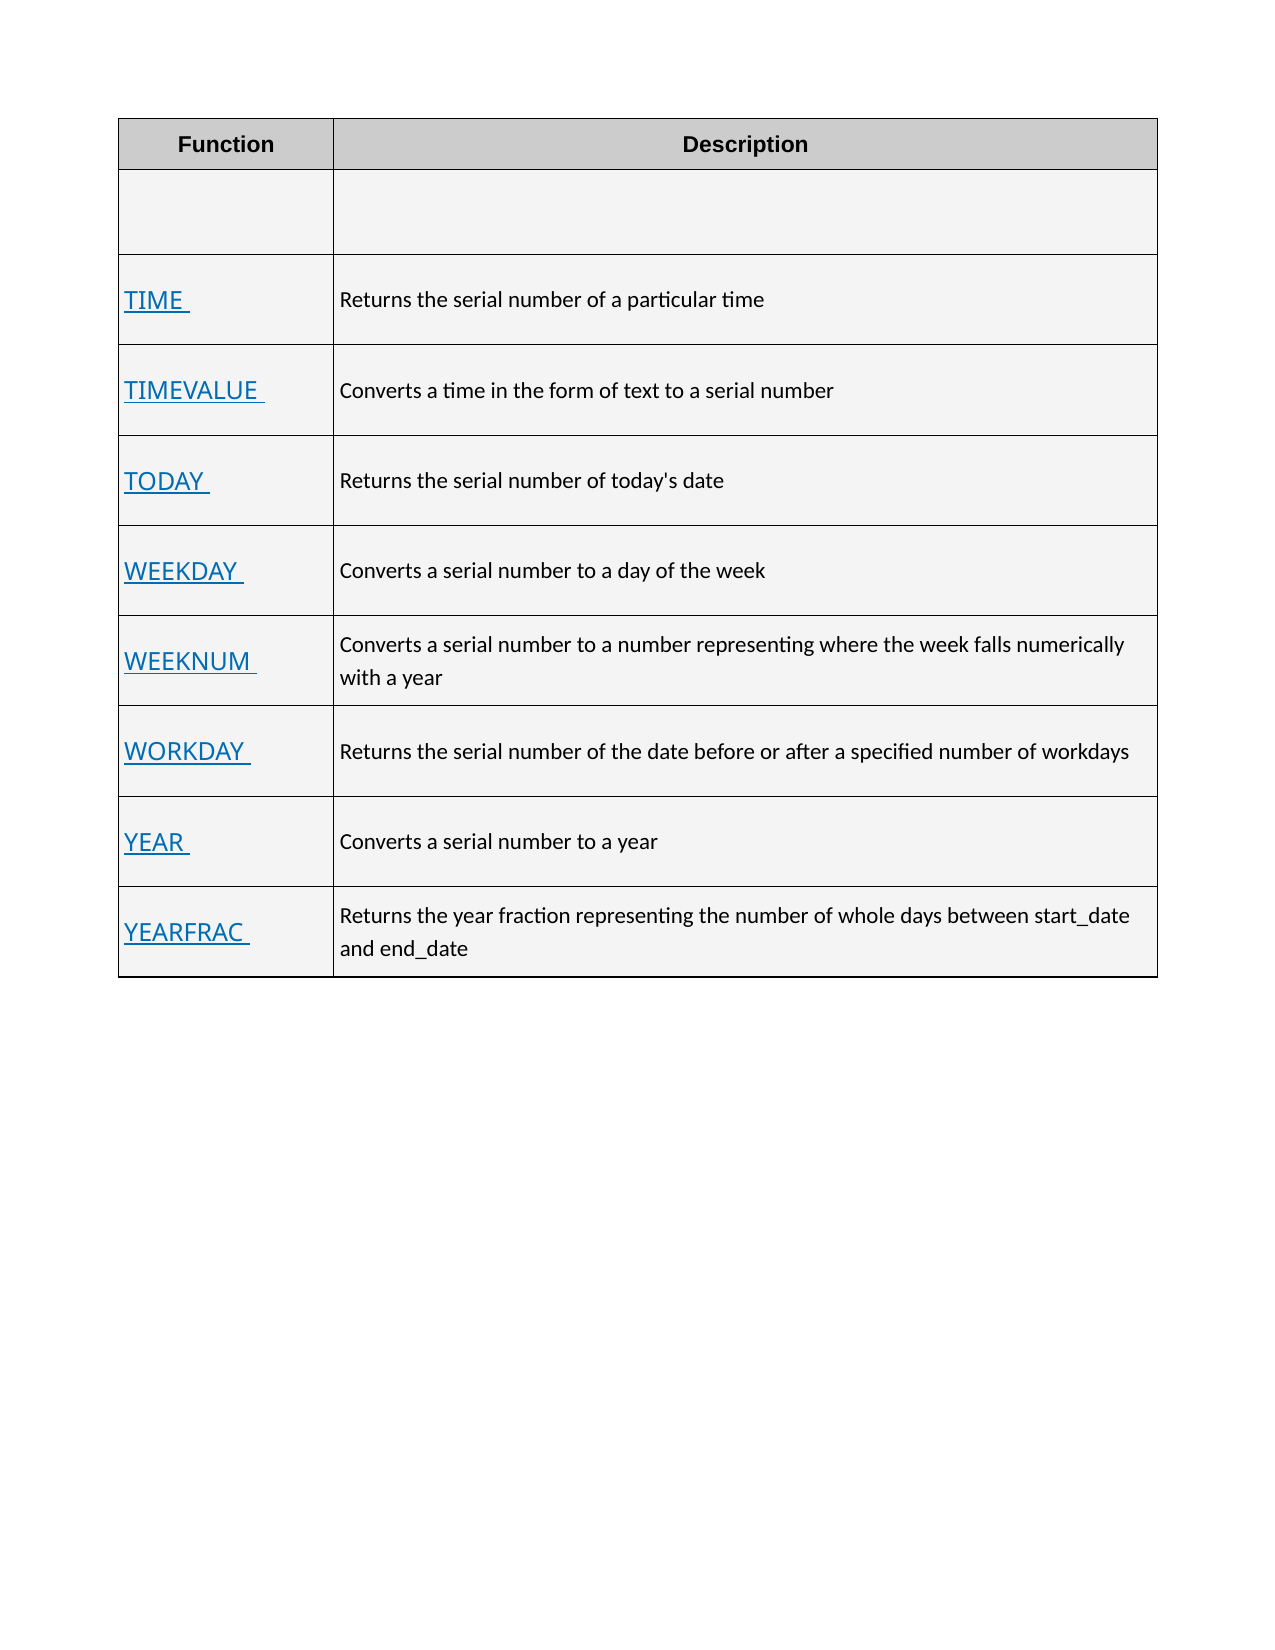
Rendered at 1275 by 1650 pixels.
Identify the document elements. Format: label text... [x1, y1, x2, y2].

table_cell WORKDAY [119, 706, 333, 796]
table_cell WEEKDAY [119, 526, 333, 615]
table_cell YEARFRAC [119, 887, 333, 976]
table_cell Converts a time in the form of text to a serial number [334, 345, 1157, 434]
table_cell Converts a serial number to a year [334, 797, 1157, 886]
table_header Description [334, 119, 1157, 169]
table_cell Returns the serial number of a particular time [334, 255, 1157, 344]
table_cell Returns the serial number of today's date [334, 436, 1157, 525]
table_cell TODAY [119, 436, 333, 525]
table_cell Converts a serial number to a number representing where the week falls numerically with a year [334, 616, 1157, 705]
table_cell YEAR [119, 797, 333, 886]
table_cell WEEKNUM [119, 616, 333, 705]
table_cell Converts a serial number to a day of the week [334, 526, 1157, 615]
table_cell TIMEVALUE [119, 345, 333, 434]
table_header Function [119, 119, 333, 169]
table_cell Returns the year fraction representing the number of whole days between start_date and end_date [334, 887, 1157, 976]
table_cell [119, 170, 333, 254]
table_cell TIME [119, 255, 333, 344]
table_cell Returns the serial number of the date before or after a specified number of workdays [334, 706, 1157, 796]
table_cell [334, 170, 1157, 254]
